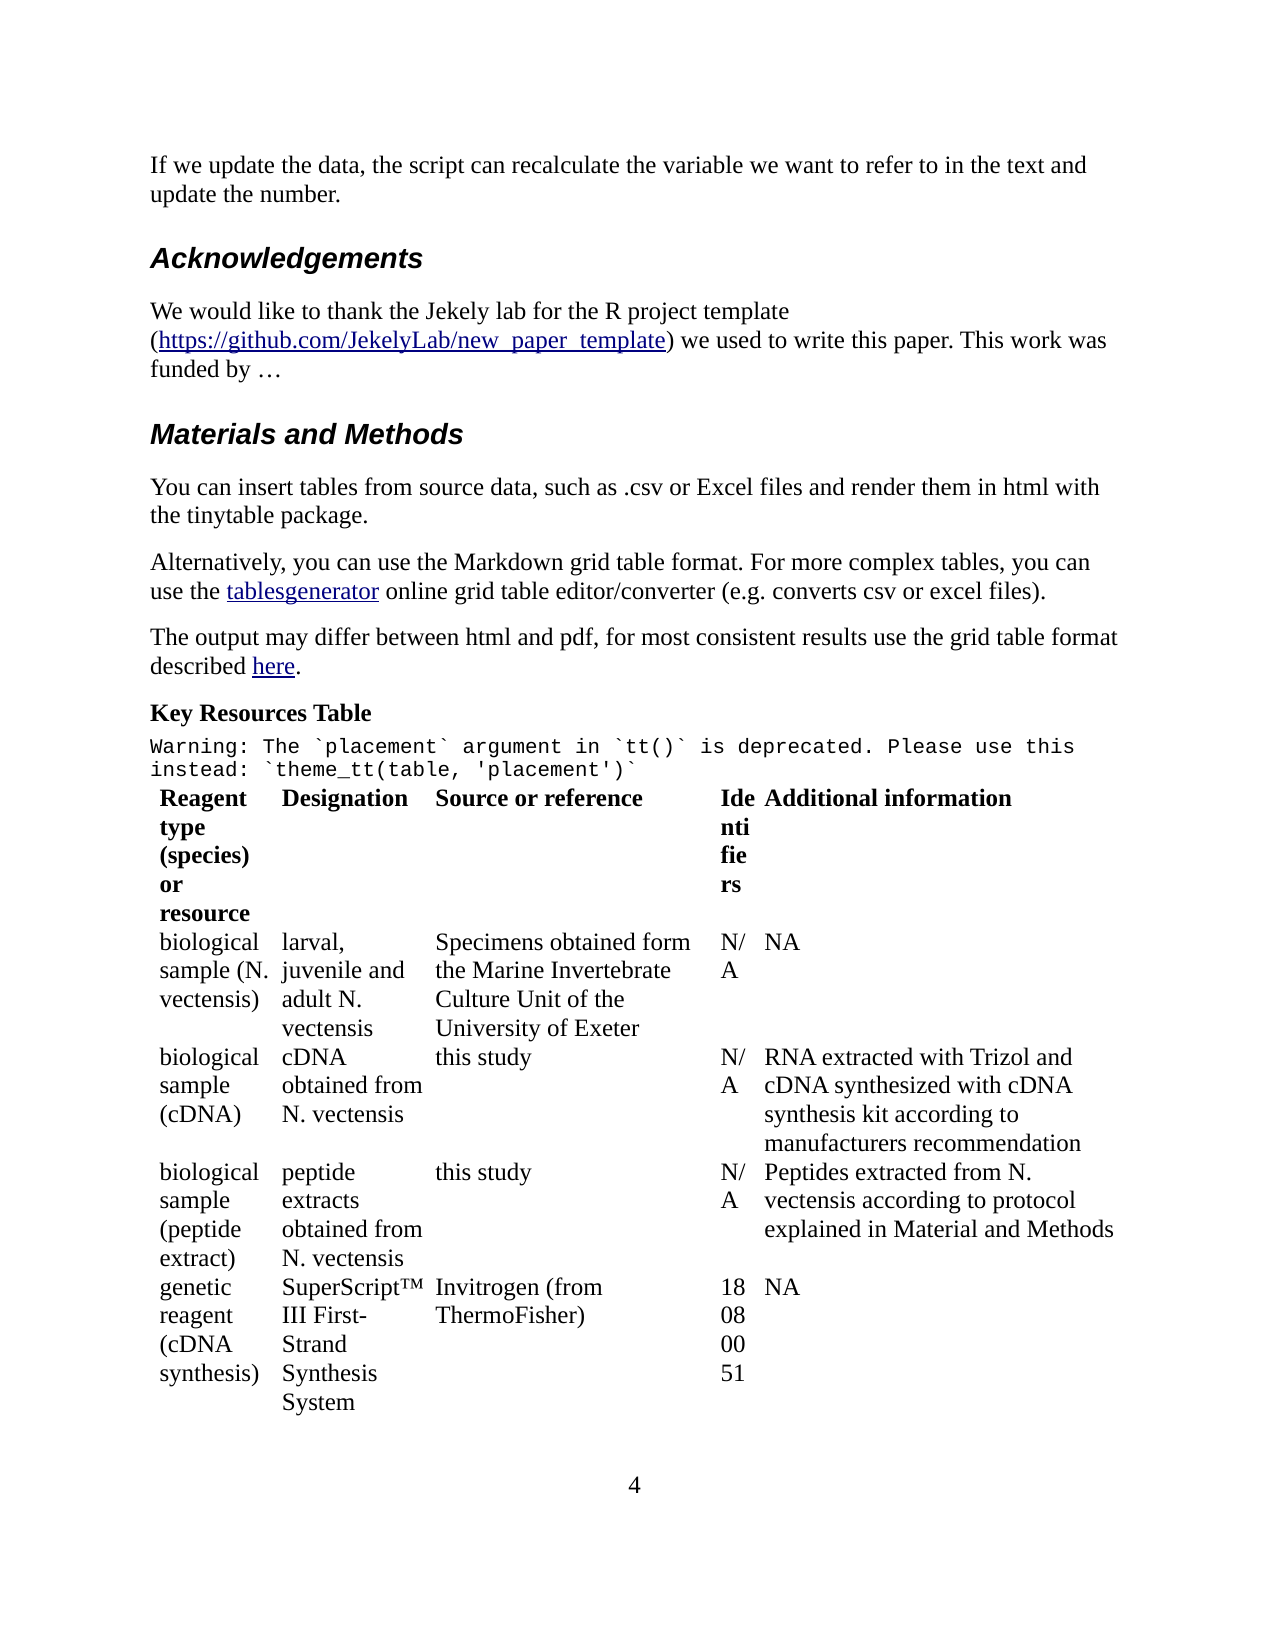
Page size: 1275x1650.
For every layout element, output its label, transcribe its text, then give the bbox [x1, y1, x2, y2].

table_cell N/A [716, 1042, 760, 1157]
text We would like to thank the Jekely lab for the R project template (https://github.com/JekelyLab/new_paper_template) we used to write this paper. This work was funded by … [150, 296, 1125, 383]
table_header Additional information [760, 783, 1120, 927]
text Key Resources Table [150, 698, 1125, 727]
table_cell biological sample (peptide extract) [155, 1157, 277, 1272]
text If we update the data, the script can recalculate the variable we want to refer to in the text and update the number. [150, 150, 1125, 207]
table_cell larval, juvenile and adult N. vectensis [277, 927, 431, 1042]
table_cell Invitrogen (from ThermoFisher) [431, 1272, 716, 1415]
table_header Designation [277, 783, 431, 927]
table_cell SuperScript™ III First-Strand Synthesis System [277, 1272, 431, 1415]
table_cell peptide extracts obtained from N. vectensis [277, 1157, 431, 1272]
text instead: `theme_tt(table, 'placement')` [150, 759, 1125, 783]
table_cell Specimens obtained form the Marine Invertebrate Culture Unit of the University of Exeter [431, 927, 716, 1042]
table_cell cDNA obtained from N. vectensis [277, 1042, 431, 1157]
table_header Identifiers [716, 783, 760, 927]
table_header Reagent type (species) or resource [155, 783, 277, 927]
table_cell 18080051 [716, 1272, 760, 1415]
table_cell N/A [716, 927, 760, 1042]
table_cell this study [431, 1157, 716, 1272]
table_header Source or reference [431, 783, 716, 927]
text The output may differ between html and pdf, for most consistent results use the grid table format described here. [150, 622, 1125, 680]
subtitle Materials and Methods [150, 417, 1125, 450]
text Alternatively, you can use the Markdown grid table format. For more complex tables, you can use the tablesgenerator online grid table editor/converter (e.g. converts csv or excel files). [150, 547, 1125, 604]
table_cell NA [760, 1272, 1120, 1415]
text You can insert tables from source data, such as .csv or Excel files and render them in html with the tinytable package. [150, 472, 1125, 529]
table_cell biological sample (N. vectensis) [155, 927, 277, 1042]
table_cell RNA extracted with Trizol and cDNA synthesized with cDNA synthesis kit according to manufacturers recommendation [760, 1042, 1120, 1157]
subtitle Acknowledgements [150, 241, 1125, 275]
text Warning: The `placement` argument in `tt()` is deprecated. Please use this [150, 736, 1125, 759]
table_cell biological sample (cDNA) [155, 1042, 277, 1157]
table_cell Peptides extracted from N. vectensis according to protocol explained in Material and Methods [760, 1157, 1120, 1272]
table_cell NA [760, 927, 1120, 1042]
table_cell N/A [716, 1157, 760, 1272]
table_cell this study [431, 1042, 716, 1157]
table_cell genetic reagent (cDNA synthesis) [155, 1272, 277, 1415]
